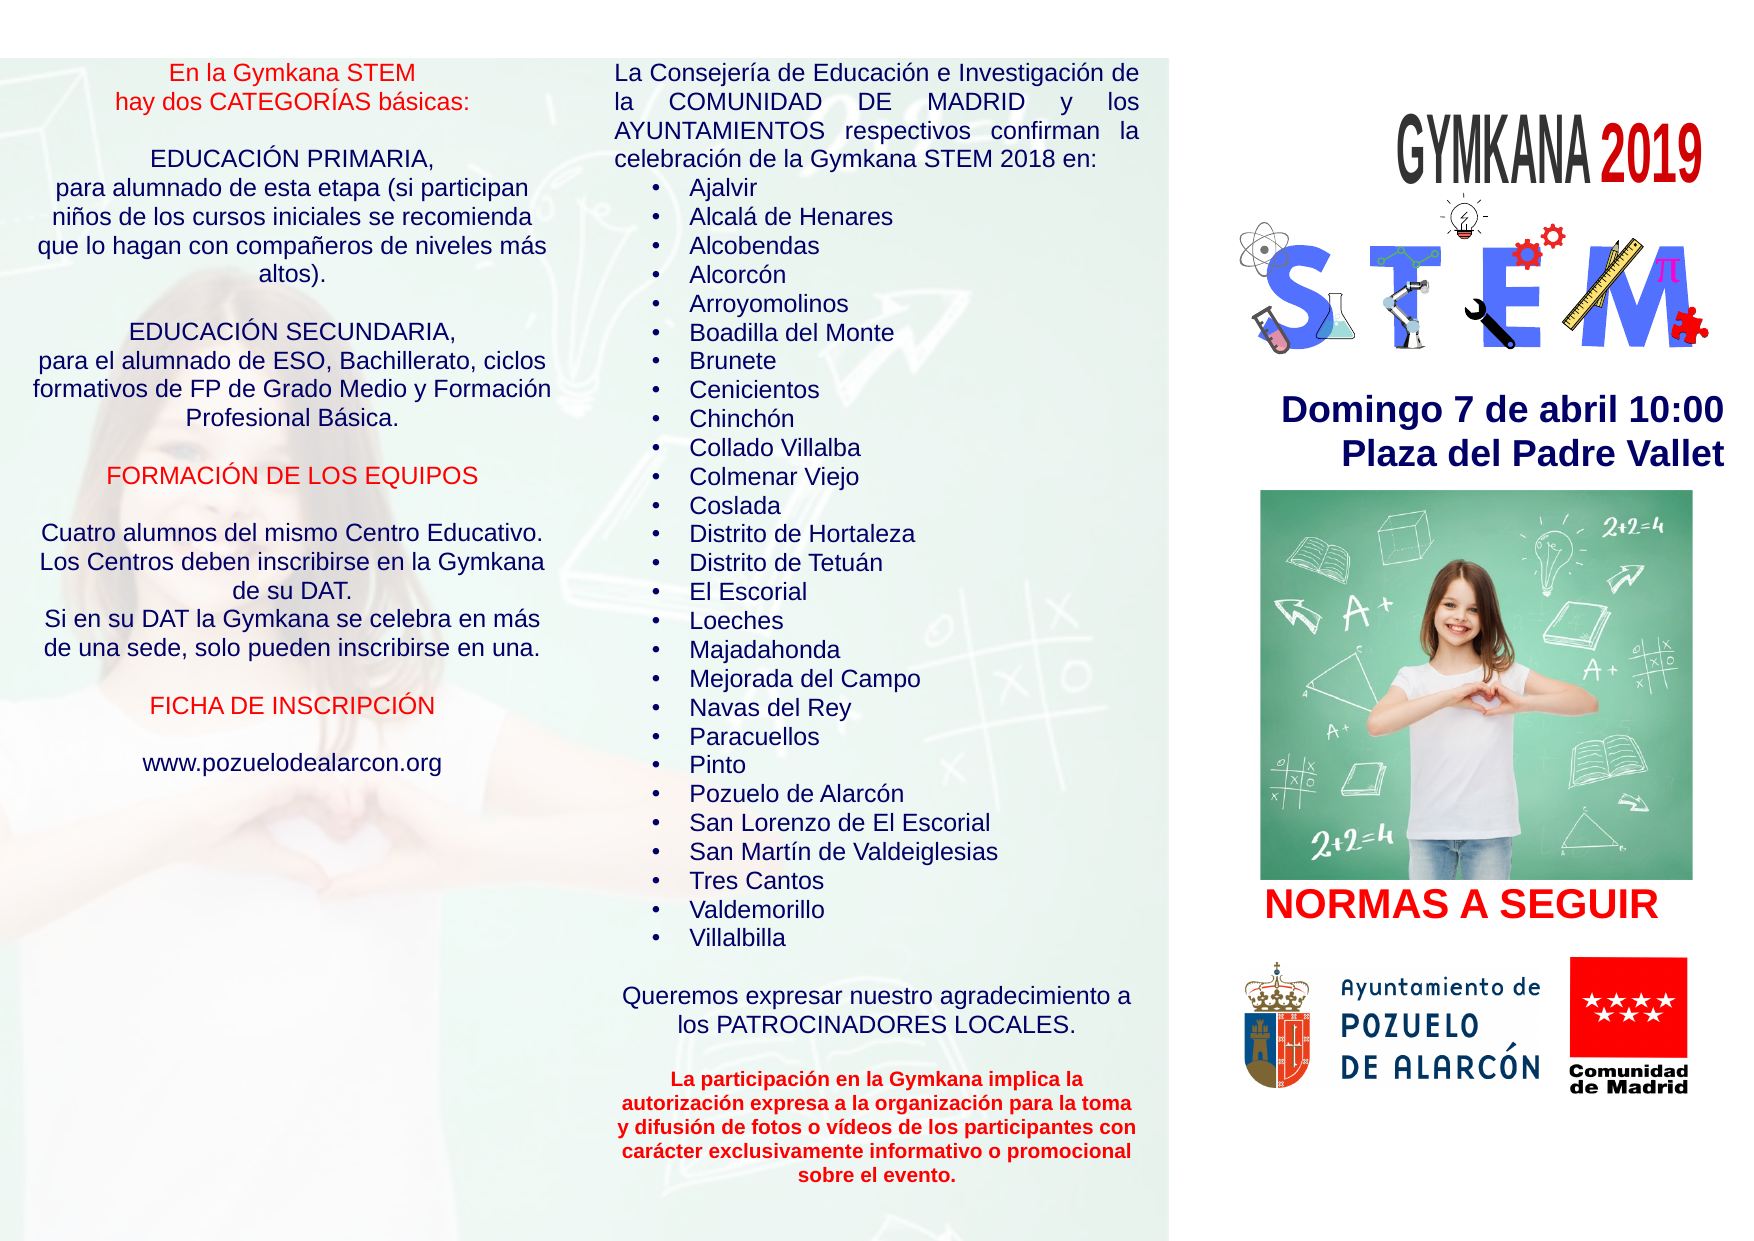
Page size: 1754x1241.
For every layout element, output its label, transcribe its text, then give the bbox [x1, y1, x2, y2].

picture [1260, 490, 1693, 880]
text NORMAS A SEGUIR [1199, 608, 1724, 928]
picture [1569, 957, 1688, 1094]
picture [0, 58, 1170, 1241]
text Domingo 7 de abril 10:00 [1199, 87, 1724, 431]
picture [1244, 962, 1540, 1088]
text Plaza del Padre Vallet [1199, 431, 1724, 474]
